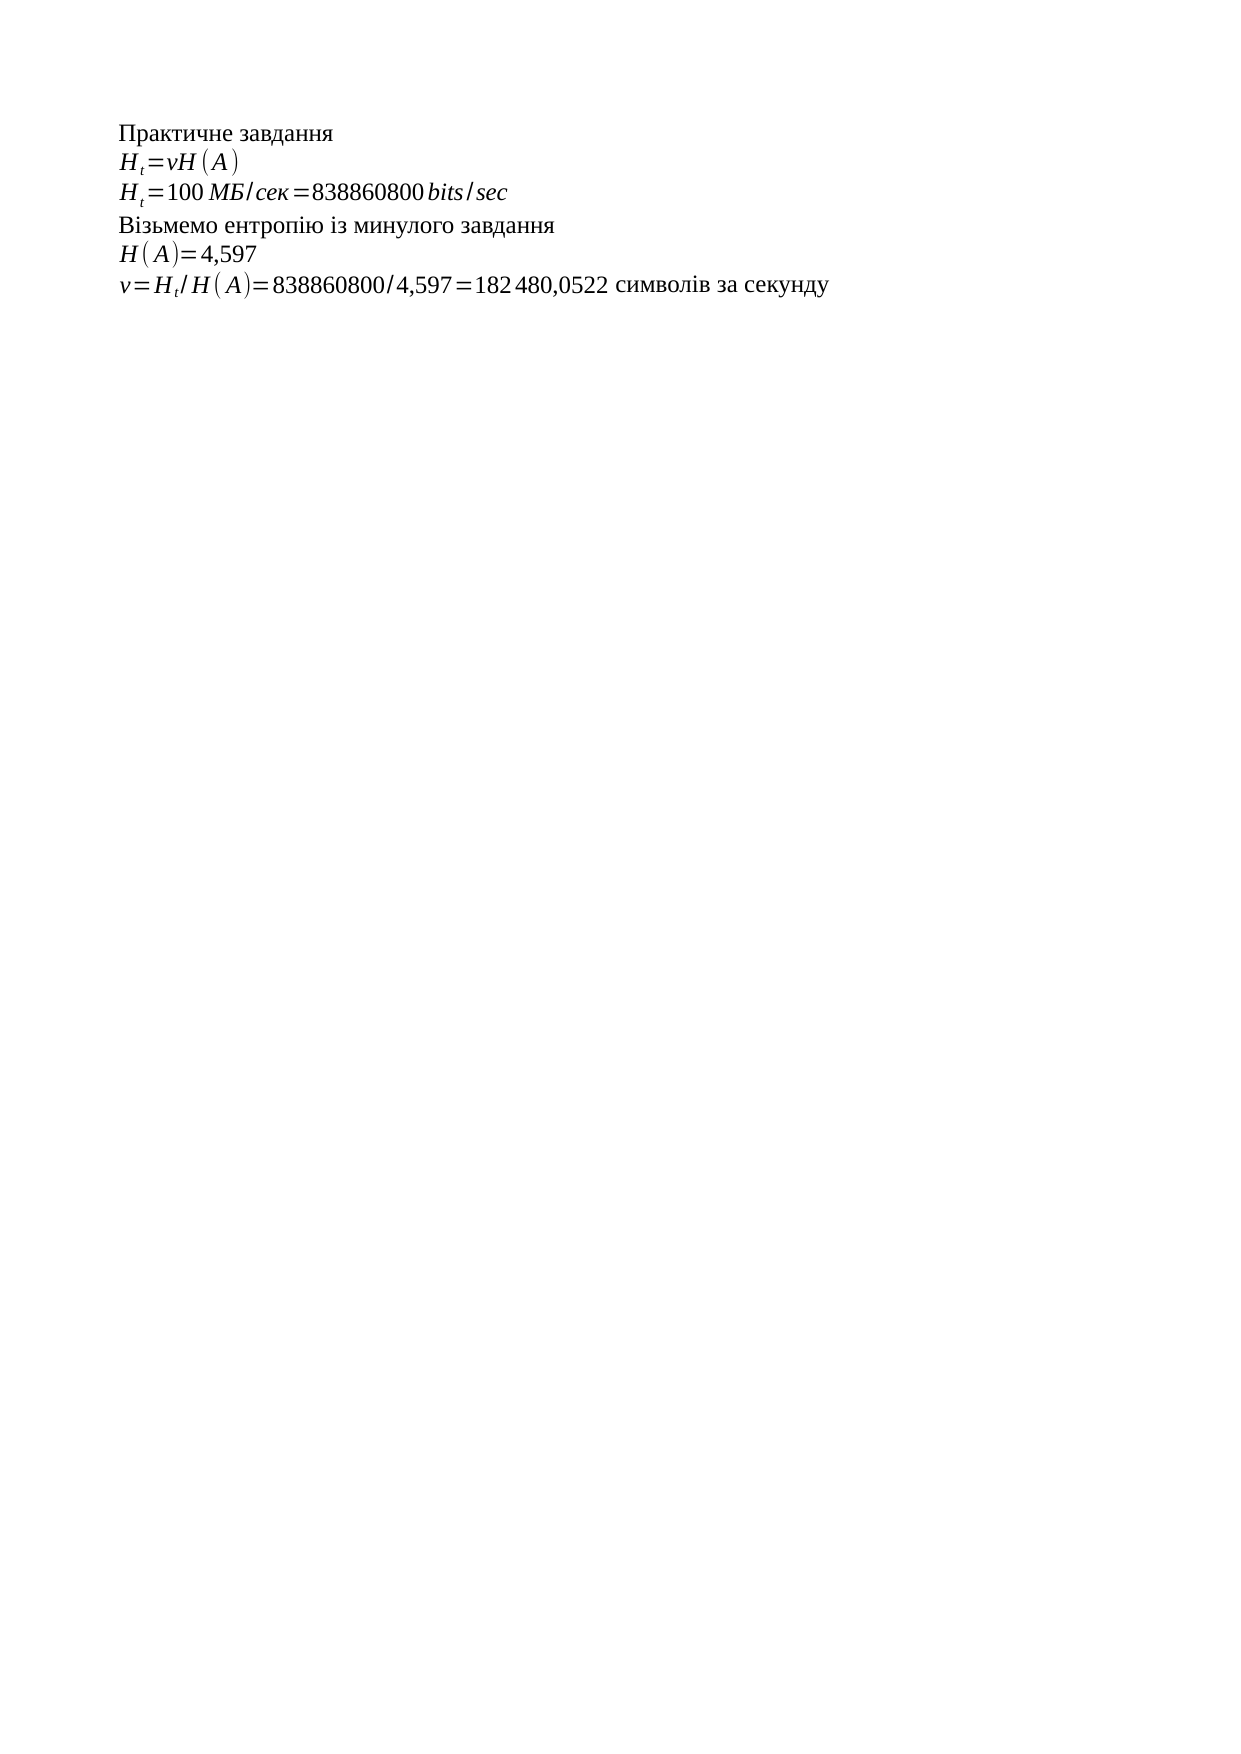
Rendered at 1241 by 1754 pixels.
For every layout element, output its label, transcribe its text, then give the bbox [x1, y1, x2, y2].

text Візьмемо ентропію із минулого завдання [118, 210, 1122, 239]
text символів за секунду [118, 269, 1122, 302]
text Практичне завдання [118, 118, 1122, 147]
